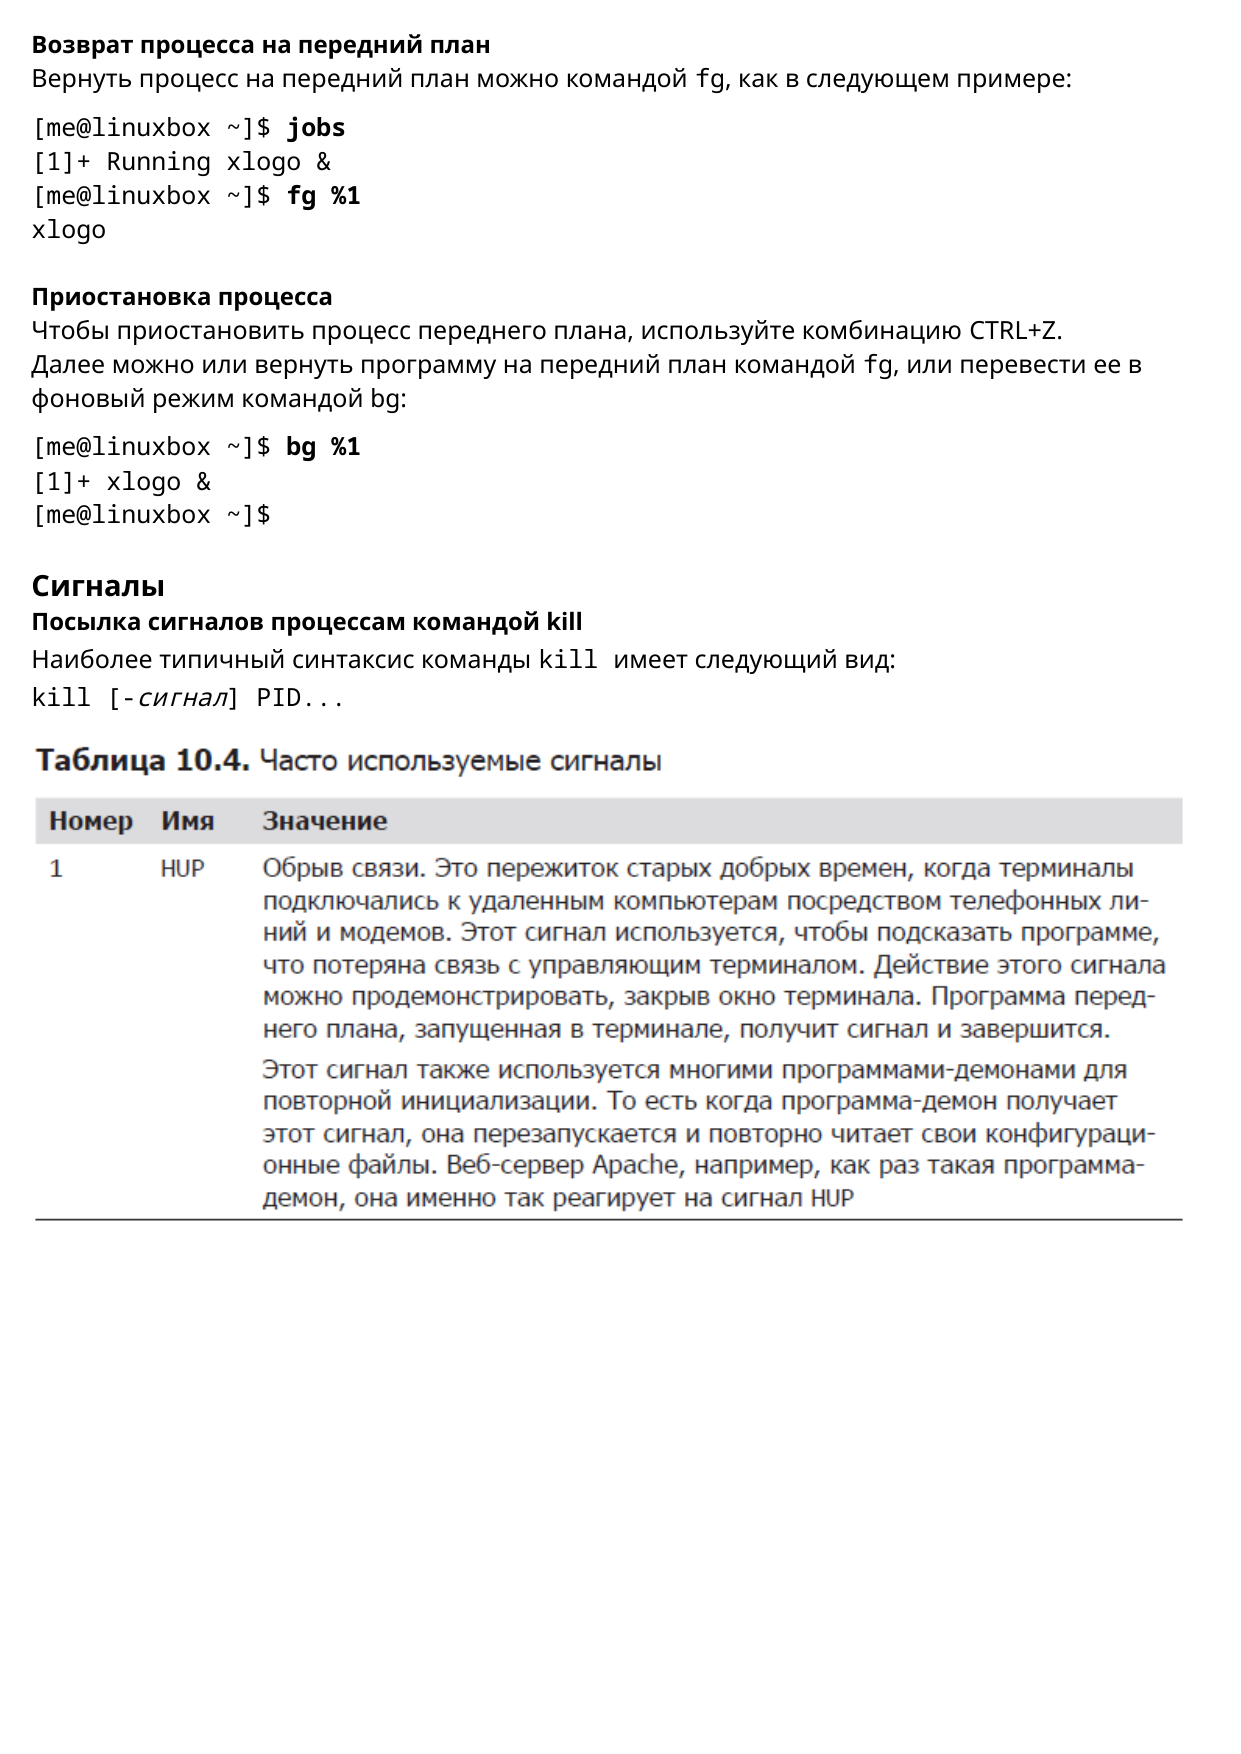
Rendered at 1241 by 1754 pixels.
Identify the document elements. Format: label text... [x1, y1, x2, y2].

text [31, 1252, 1210, 1280]
text [me@linuxbox ~]$ jobs [31, 109, 1210, 143]
text [1]+ xlogo & [31, 463, 1210, 497]
text [me@linuxbox ~]$ Сигналы Посылка сигналов процессам командой kill [31, 497, 1210, 638]
text Возврат процесса на передний план Вернуть процесс на передний план можно командой fg, как в следующем примере: [31, 28, 1210, 95]
picture [31, 739, 1211, 1252]
text xlogo Приостановка процесса Чтобы приостановить процесс переднего плана, используйте комбинацию CTRL+Z. Далее можно или вернуть программу на передний план командой fg, или перевести ее в фоновый режим командой bg: [31, 212, 1210, 414]
text kill [-сигнал] PID... [31, 680, 1210, 739]
text [me@linuxbox ~]$ fg %1 [31, 177, 1210, 212]
text [1]+ Running xlogo & [31, 143, 1210, 177]
text Наиболее типичный синтаксис команды kill имеет следующий вид: [31, 642, 1210, 676]
text [me@linuxbox ~]$ bg %1 [31, 429, 1210, 463]
